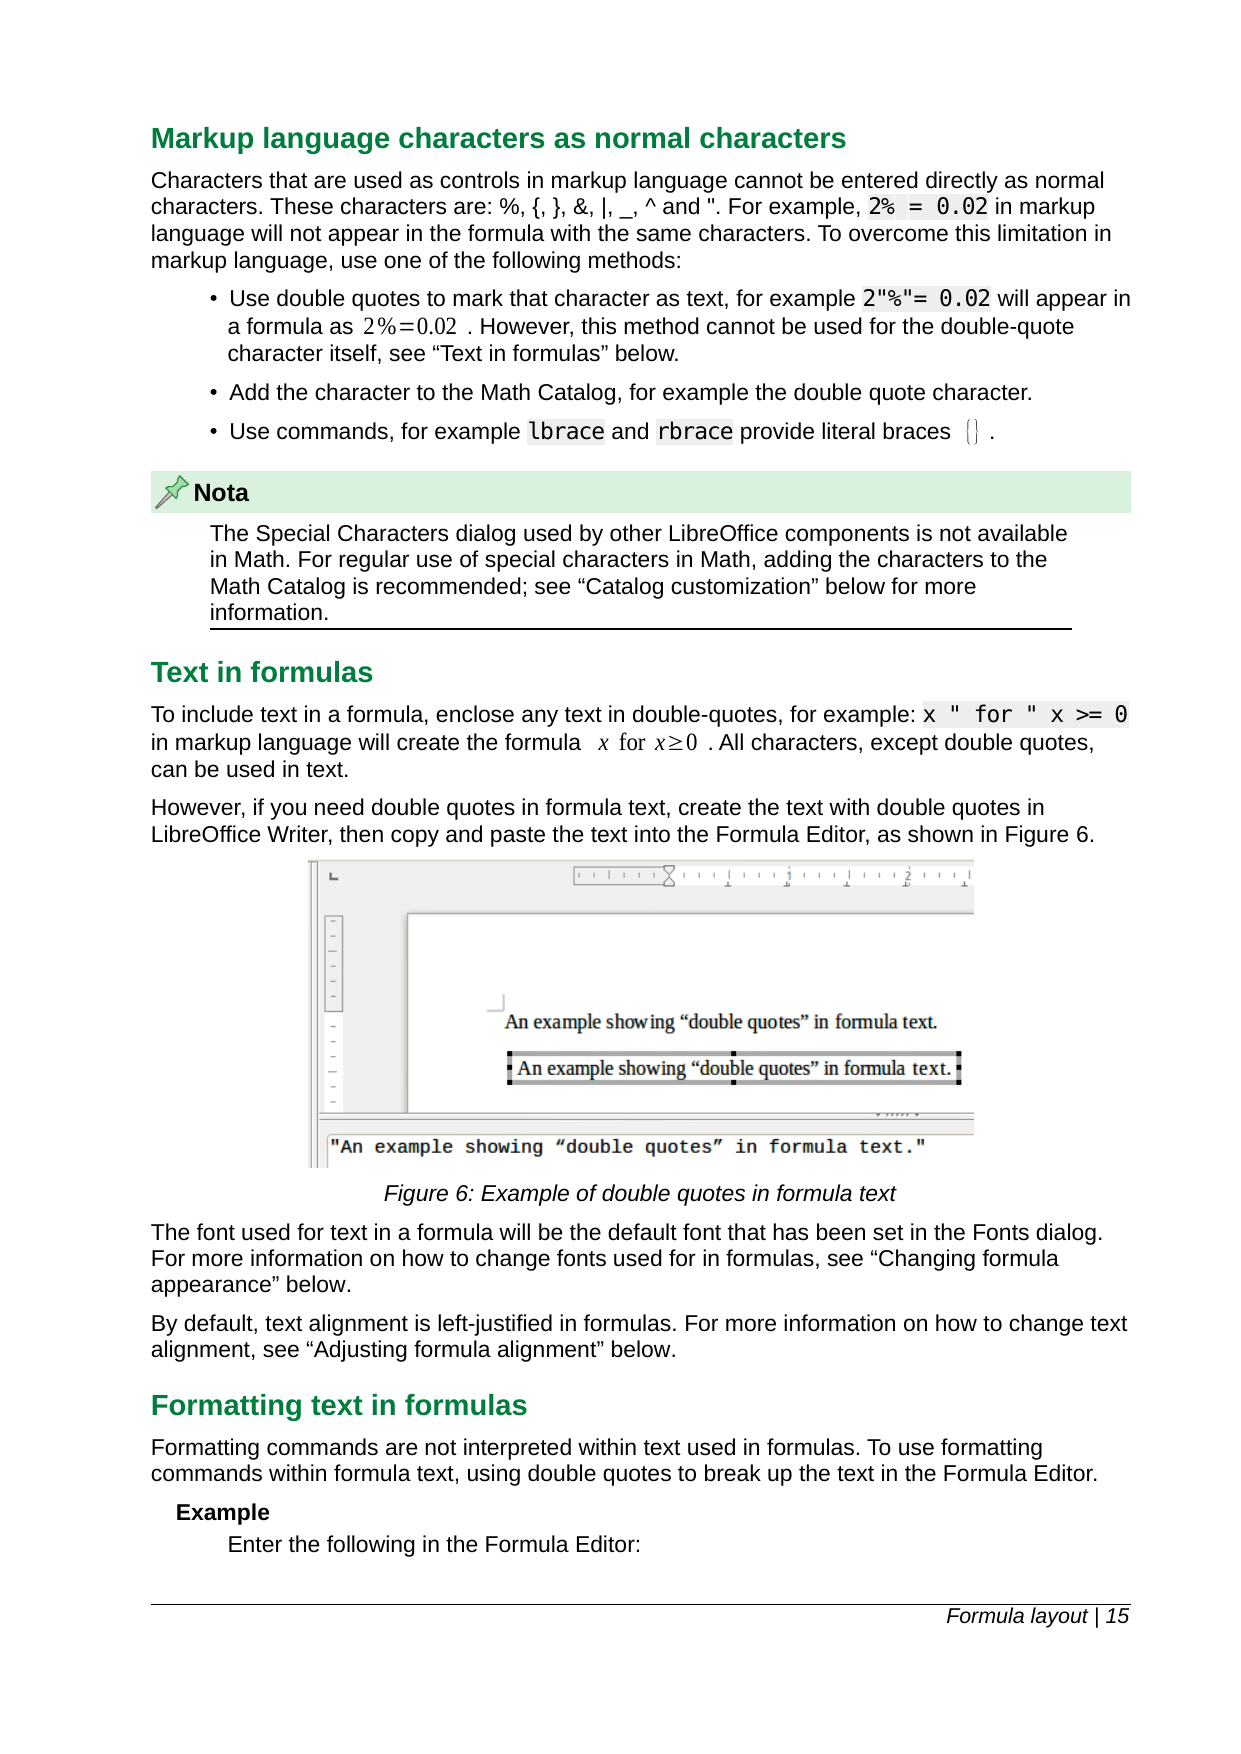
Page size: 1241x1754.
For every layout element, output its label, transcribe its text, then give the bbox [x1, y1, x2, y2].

text The font used for text in a formula will be the default font that has been set in the Fonts dialog. For more information on how to change fonts used for in formulas, see “Changing formula appearance” below. [151, 1218, 1131, 1297]
list Add the character to the Math Catalog, for example the double quote character. [209, 379, 1131, 405]
text The Special Characters dialog used by other LibreOffice components is not available in Math. For regular use of special characters in Math, adding the characters to the Math Catalog is recommended; see “Catalog customization” below for more information. [209, 520, 1072, 630]
text However, if you need double quotes in formula text, create the text with double quotes in LibreOffice Writer, then copy and paste the text into the Formula Editor, as shown in Figure 6. [151, 794, 1131, 847]
list Formatting commands are not interpreted within text used in formulas. To use formatting commands within formula text, using double quotes to break up the text in the Formula Editor. [151, 1433, 1131, 1486]
subtitle Nota [193, 471, 1131, 513]
subtitle Markup language characters as normal characters [151, 121, 1131, 154]
text By default, text alignment is left-justified in formulas. For more information on how to change text alignment, see “Adjusting formula alignment” below. [151, 1310, 1131, 1363]
picture [307, 859, 974, 1168]
text Example [176, 1499, 1131, 1525]
list Characters that are used as controls in markup language cannot be entered directly as normal characters. These characters are: %, {, }, &, |, _, ^ and ". For example, 2% = 0.02 in markup language will not appear in the formula with the same characters. To overcome this limitation in markup language, use one of the following methods: [151, 167, 1131, 273]
list Use double quotes to mark that character as text, for example 2"%"= 0.02 will appear in a formula as. However, this method cannot be used for the double-quote character itself, see “Text in formulas” below. [209, 285, 1131, 366]
text Enter the following in the Formula Editor: [227, 1531, 1131, 1558]
text To include text in a formula, enclose any text in double-quotes, for example: x " for " x >= 0 in markup language will create the formula . All characters, except double quotes, can be used in text. [151, 701, 1131, 782]
list Use commands, for example lbrace and rbrace provide literal braces . [209, 418, 1131, 446]
subtitle Formatting text in formulas [151, 1387, 1131, 1421]
text Figure 6: Example of double quotes in formula text [308, 1180, 974, 1206]
subtitle Text in formulas [151, 655, 1131, 689]
